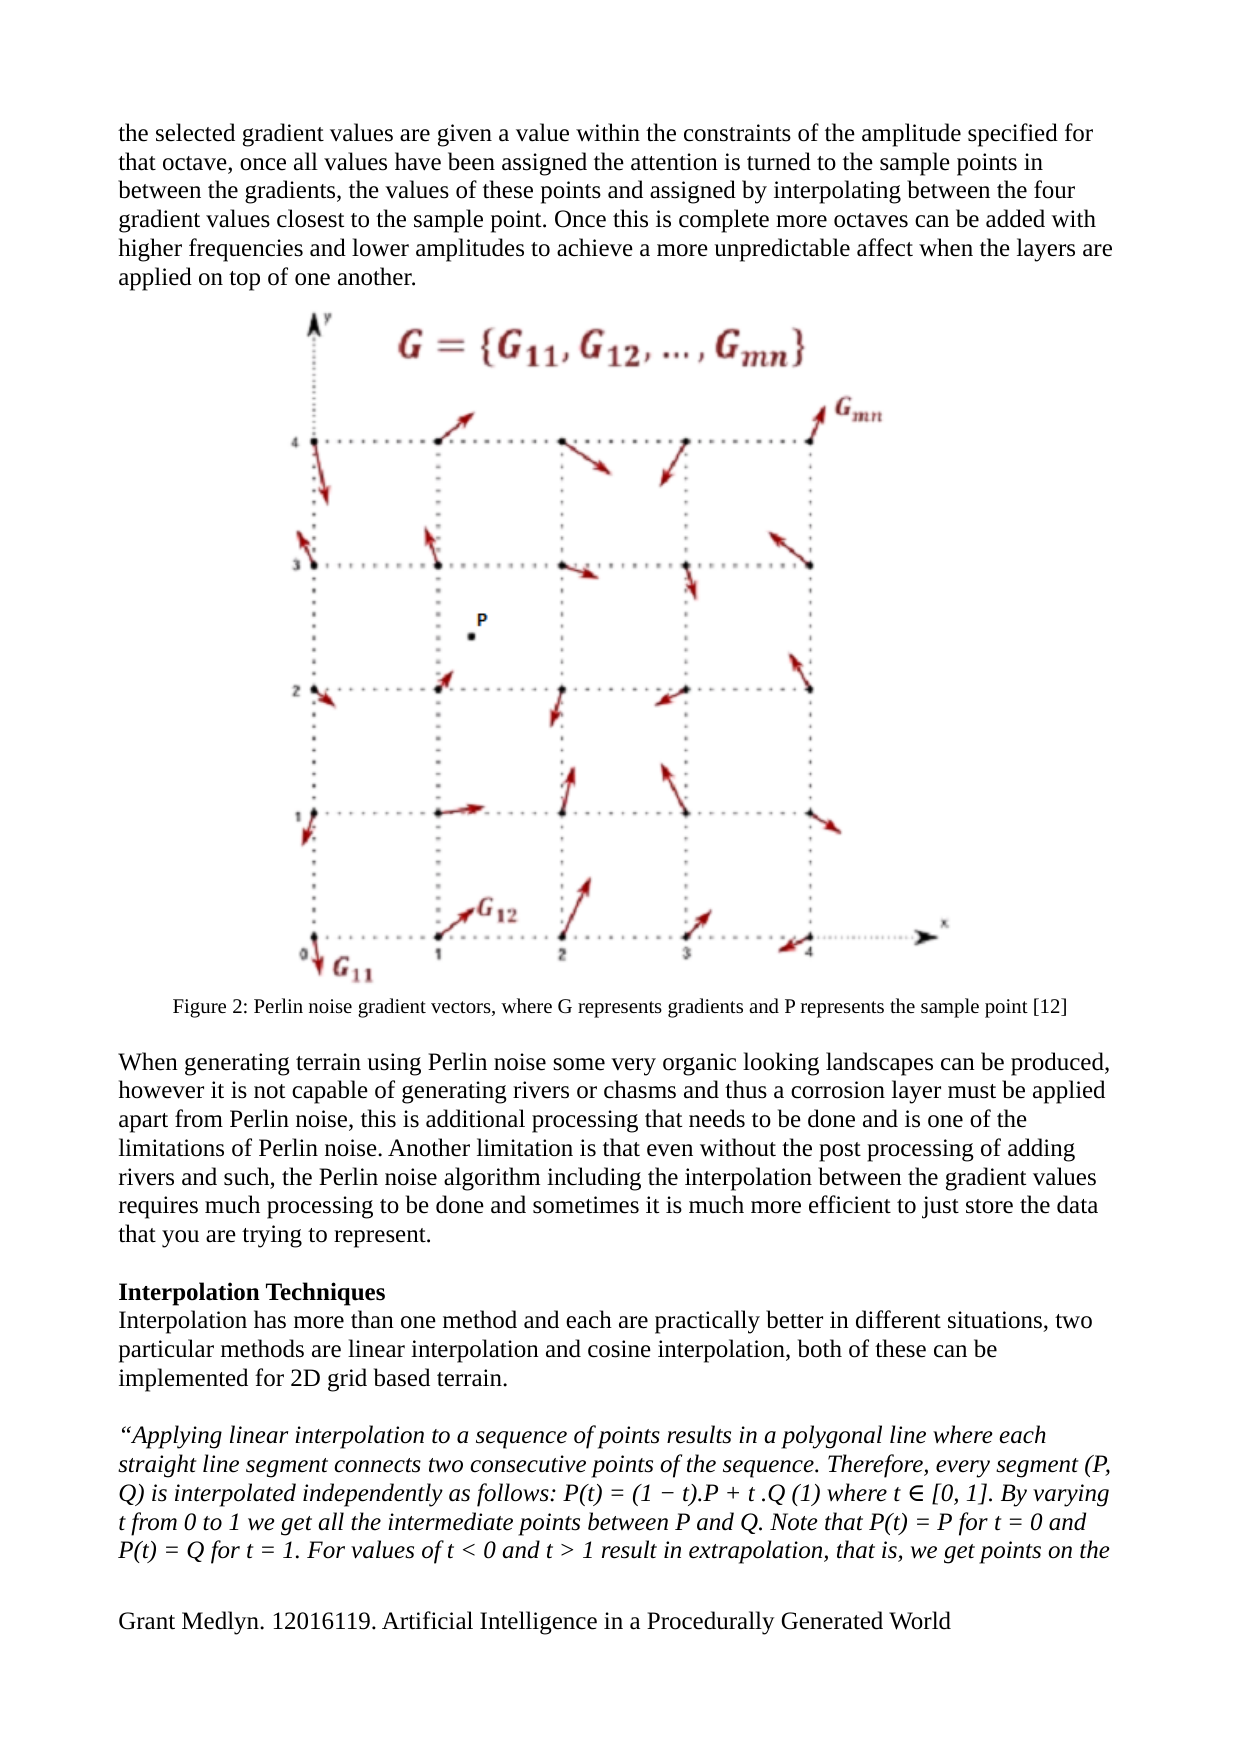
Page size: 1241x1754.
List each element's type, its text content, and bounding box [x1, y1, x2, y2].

text the selected gradient values are given a value within the constraints of the amplitude specified for that octave, once all values have been assigned the attention is turned to the sample points in between the gradients, the values of these points and assigned by interpolating between the four gradient values closest to the sample point. Once this is complete more octaves can be added with higher frequencies and lower amplitudes to achieve a more unpredictable affect when the layers are applied on top of one another. [118, 118, 1122, 291]
text Interpolation Techniques [118, 1277, 1122, 1306]
text “Applying linear interpolation to a sequence of points results in a polygonal line where each straight line segment connects two consecutive points of the sequence. Therefore, every segment (P, Q) is interpolated independently as follows: P(t) = (1 − t).P + t .Q (1) where t ∈ [0, 1]. By varying t from 0 to 1 we get all the intermediate points between P and Q. Note that P(t) = P for t = 0 and P(t) = Q for t = 1. For values of t < 0 and t > 1 result in extrapolation, that is, we get points on the [118, 1421, 1122, 1564]
text Interpolation has more than one method and each are practically better in different situations, two particular methods are linear interpolation and cosine interpolation, both of these can be implemented for 2D grid based terrain. [118, 1306, 1122, 1392]
text Figure 2: Perlin noise gradient vectors, where G represents gradients and P represents the sample point [12] [118, 291, 1122, 1018]
picture [272, 290, 968, 994]
text When generating terrain using Perlin noise some very organic looking landscapes can be produced, however it is not capable of generating rivers or chasms and thus a corrosion layer must be applied apart from Perlin noise, this is additional processing that needs to be done and is one of the limitations of Perlin noise. Another limitation is that even without the post processing of adding rivers and such, the Perlin noise algorithm including the interpolation between the gradient values requires much processing to be done and sometimes it is much more efficient to just store the data that you are trying to represent. [118, 1047, 1122, 1248]
